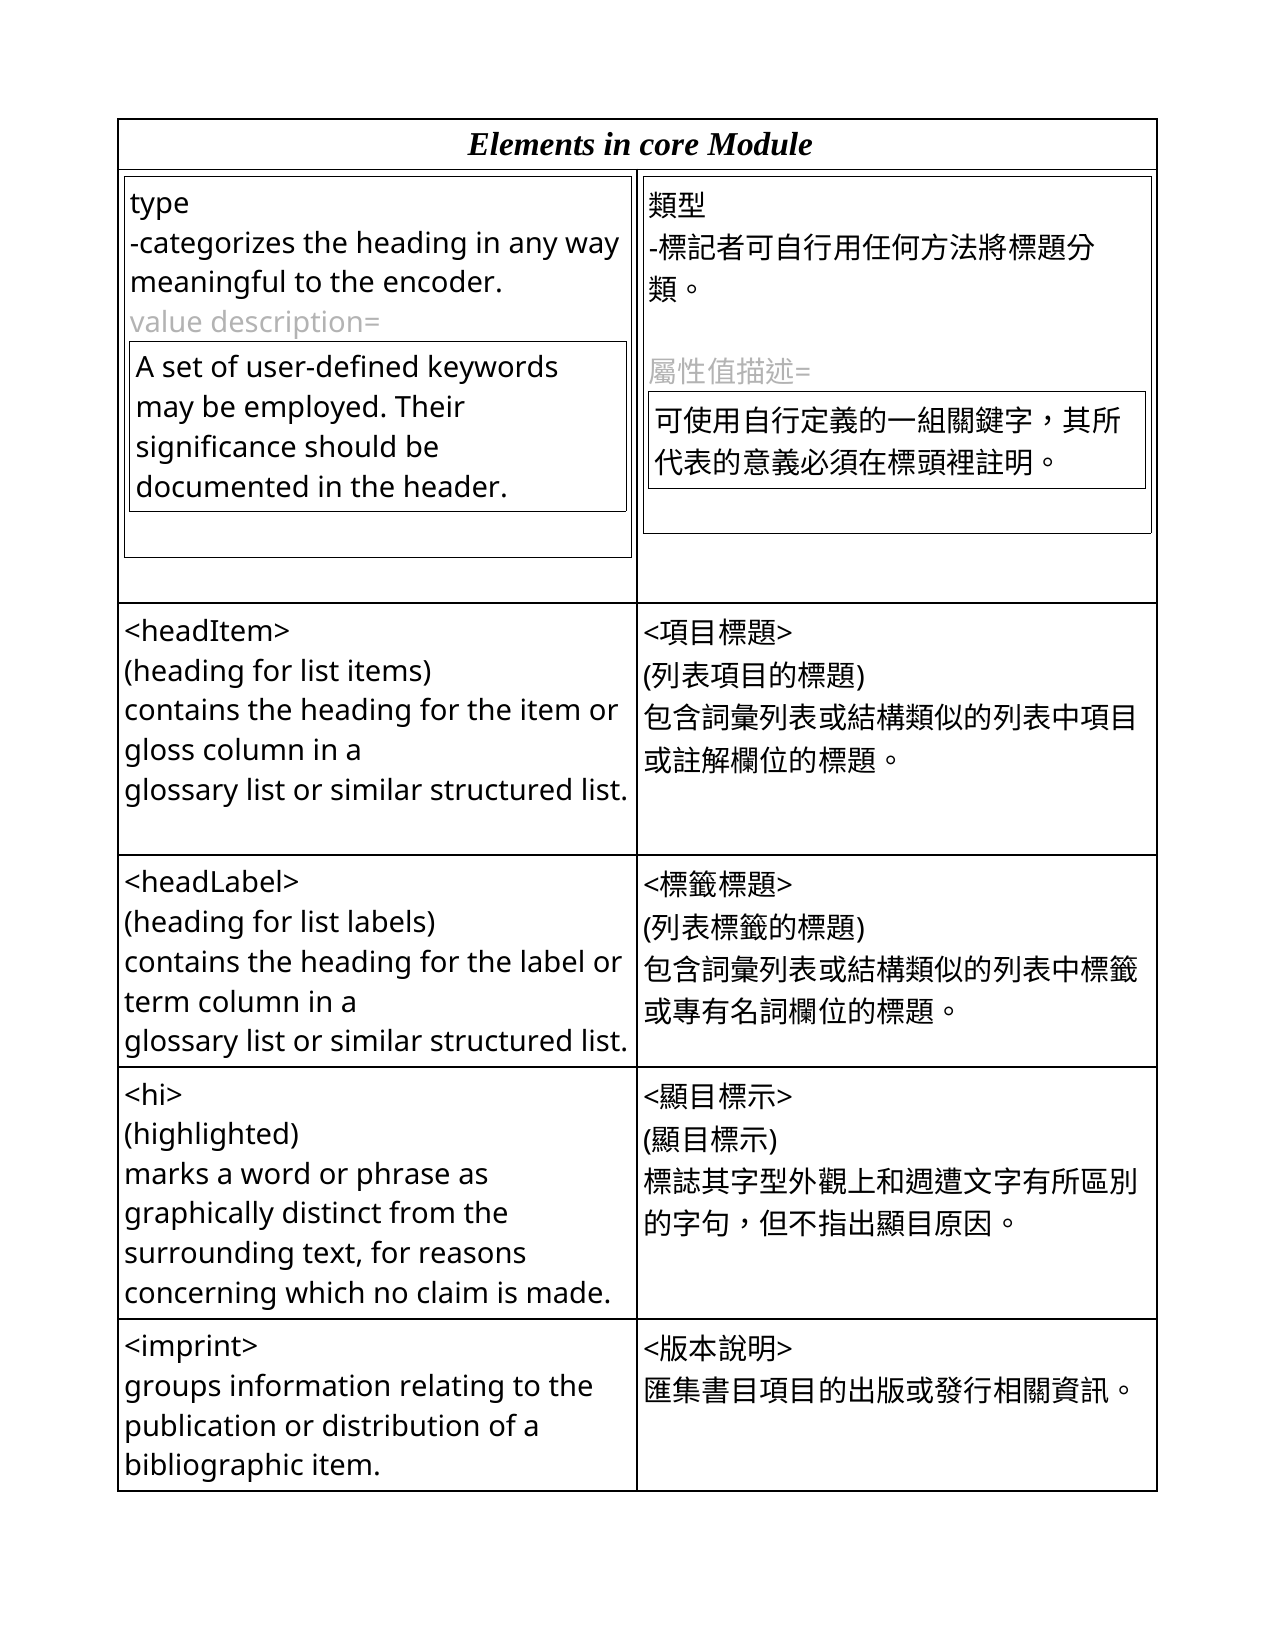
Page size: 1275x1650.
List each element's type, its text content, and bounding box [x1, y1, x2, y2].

table_cell <標籤標題> (列表標籤的標題) 包含詞彙列表或結構類似的列表中標籤或專有名詞欄位的標題。 [638, 856, 1156, 1066]
table_cell <headItem> (heading for list items) contains the heading for the item or gloss column in a glossary list or similar structured list. [119, 604, 636, 854]
table_cell <顯目標示> (顯目標示) 標誌其字型外觀上和週遭文字有所區別的字句，但不指出顯目原因。 [638, 1068, 1156, 1318]
table_header type -categorizes the heading in any way meaningful to the encoder. value description= [125, 177, 631, 557]
table_cell [638, 170, 1156, 602]
table_cell <hi> (highlighted) marks a word or phrase as graphically distinct from the surrounding text, for reasons concerning which no claim is made. [119, 1068, 636, 1318]
table_cell <項目標題> (列表項目的標題) 包含詞彙列表或結構類似的列表中項目或註解欄位的標題。 [638, 604, 1156, 854]
table_header A set of user-defined keywords may be employed. Their significance should be documented in the header. [130, 342, 626, 511]
table_header Elements in core Module [119, 120, 1156, 168]
table_cell <headLabel> (heading for list labels) contains the heading for the label or term column in a glossary list or similar structured list. [119, 856, 636, 1066]
table_cell [119, 170, 636, 602]
table_header 可使用自行定義的一組關鍵字，其所代表的意義必須在標頭裡註明。 [649, 392, 1145, 487]
table_cell <imprint> groups information relating to the publication or distribution of a bibliographic item. [119, 1320, 636, 1490]
table_cell <版本說明> 匯集書目項目的出版或發行相關資訊。 [638, 1320, 1156, 1490]
table_header 類型 -標記者可自行用任何方法將標題分類。 屬性值描述= [644, 177, 1151, 533]
